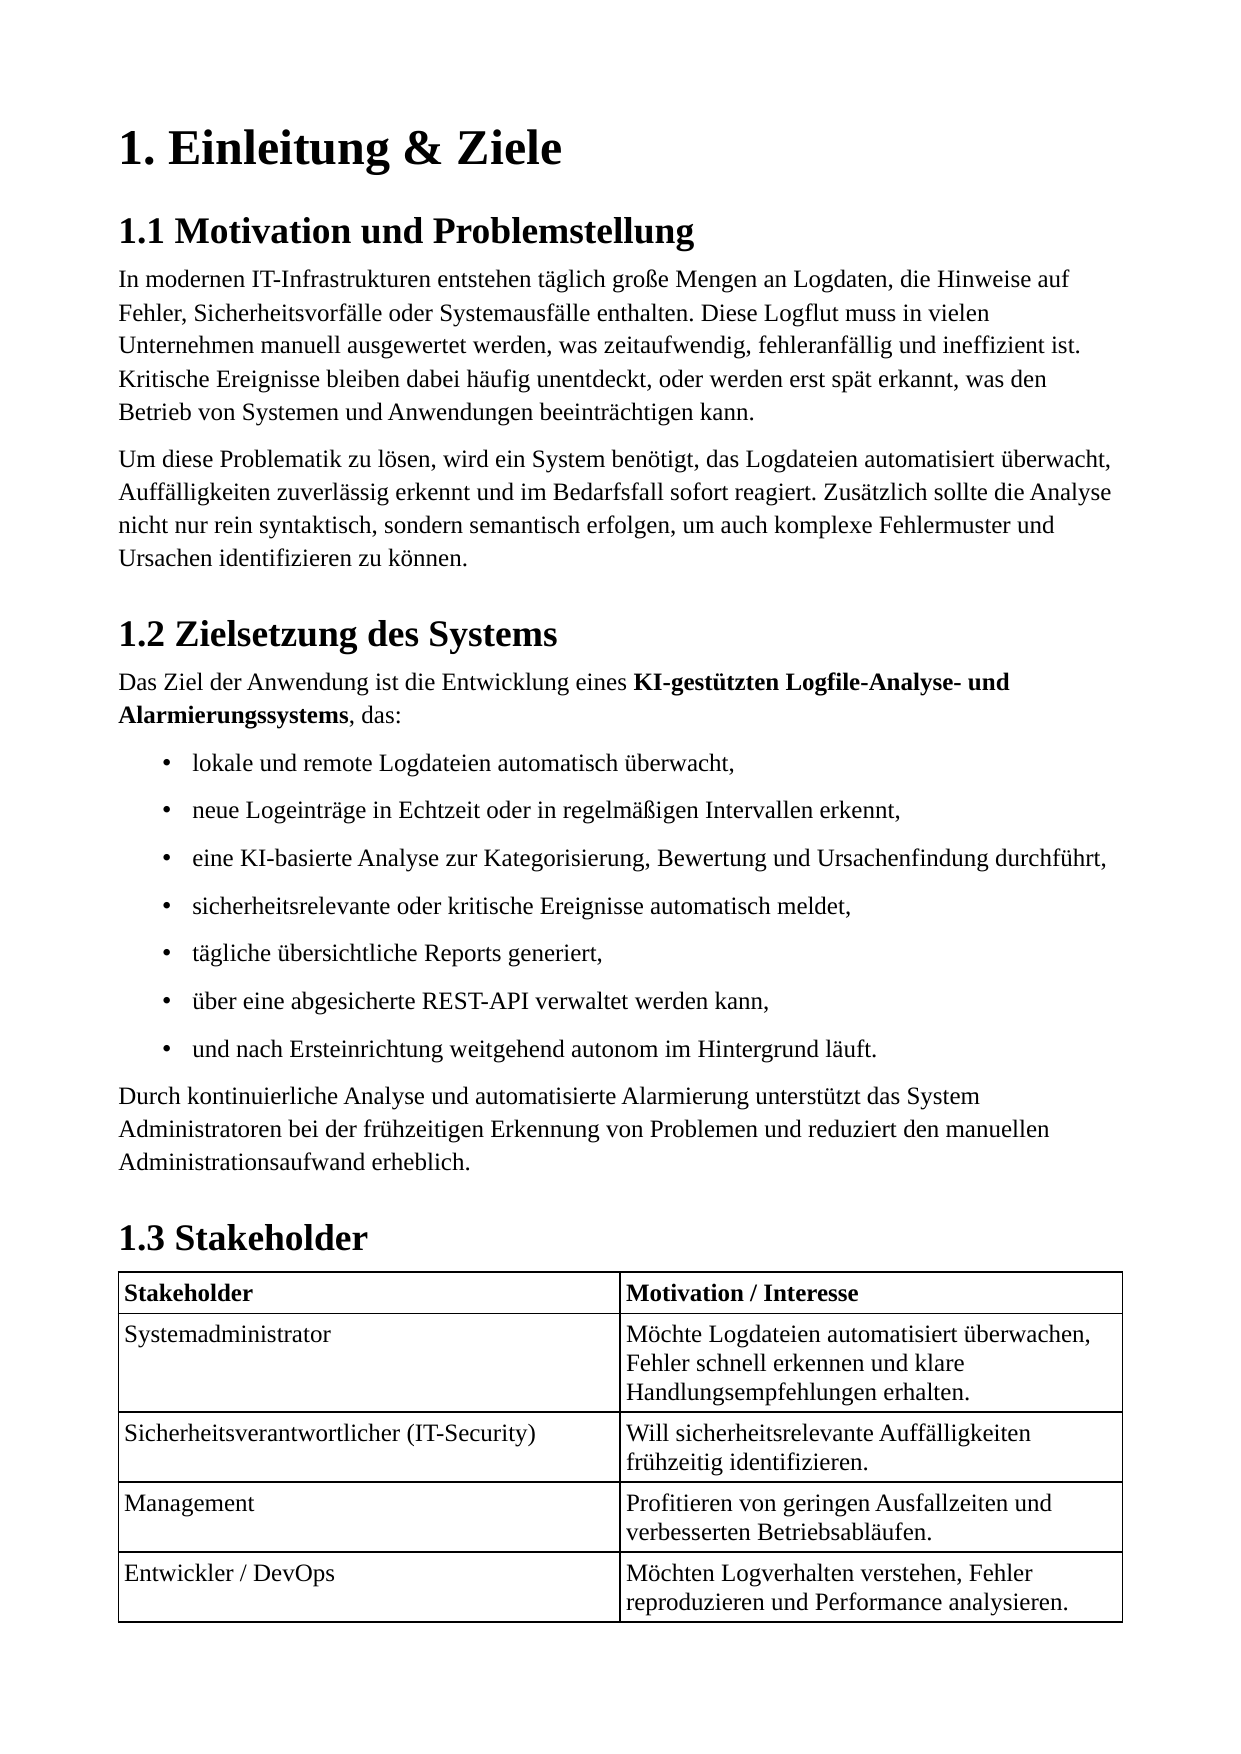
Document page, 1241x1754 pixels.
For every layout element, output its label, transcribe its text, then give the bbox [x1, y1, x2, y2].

list sicherheitsrelevante oder kritische Ereignisse automatisch meldet, [162, 891, 1122, 919]
list eine KI-basierte Analyse zur Kategorisierung, Bewertung und Ursachenfindung durchführt, [162, 843, 1122, 872]
list lokale und remote Logdateien automatisch überwacht, [162, 748, 1122, 777]
table_cell Systemadministrator [119, 1314, 619, 1411]
subtitle 1.2 Zielsetzung des Systems [118, 612, 1122, 655]
list über eine abgesicherte REST-API verwaltet werden kann, [162, 986, 1122, 1015]
subtitle 1. Einleitung & Ziele [118, 118, 1122, 176]
list neue Logeinträge in Echtzeit oder in regelmäßigen Intervallen erkennt, [162, 796, 1122, 824]
table_cell Will sicherheitsrelevante Auffälligkeiten frühzeitig identifizieren. [621, 1413, 1122, 1481]
table_cell Möchte Logdateien automatisiert überwachen, Fehler schnell erkennen und klare Handlungsempfehlungen erhalten. [621, 1314, 1122, 1411]
list tägliche übersichtliche Reports generiert, [162, 938, 1122, 967]
subtitle 1.3 Stakeholder [118, 1216, 1122, 1259]
list und nach Ersteinrichtung weitgehend autonom im Hintergrund läuft. [162, 1034, 1122, 1062]
text Durch kontinuierliche Analyse und automatisierte Alarmierung unterstützt das System Administratoren bei der frühzeitigen Erkennung von Problemen und reduziert den manuellen Administrationsaufwand erheblich. [118, 1081, 1122, 1176]
text In modernen IT-Infrastrukturen entstehen täglich große Mengen an Logdaten, die Hinweise auf Fehler, Sicherheitsvorfälle oder Systemausfälle enthalten. Diese Logflut muss in vielen Unternehmen manuell ausgewertet werden, was zeitaufwendig, fehleranfällig und ineffizient ist. Kritische Ereignisse bleiben dabei häufig unentdeckt, oder werden erst spät erkannt, was den Betrieb von Systemen und Anwendungen beeinträchtigen kann. [118, 264, 1122, 425]
text Das Ziel der Anwendung ist die Entwicklung eines KI-gestützten Logfile-Analyse- und Alarmierungssystems, das: [118, 667, 1122, 729]
table_cell Sicherheitsverantwortlicher (IT-Security) [119, 1413, 619, 1481]
table_header Motivation / Interesse [621, 1273, 1122, 1313]
table_cell Entwickler / DevOps [119, 1553, 619, 1621]
table_header Stakeholder [119, 1273, 619, 1313]
table_cell Management [119, 1483, 619, 1551]
text Um diese Problematik zu lösen, wird ein System benötigt, das Logdateien automatisiert überwacht, Auffälligkeiten zuverlässig erkennt und im Bedarfsfall sofort reagiert. Zusätzlich sollte die Analyse nicht nur rein syntaktisch, sondern semantisch erfolgen, um auch komplexe Fehlermuster und Ursachen identifizieren zu können. [118, 444, 1122, 572]
table_cell Profitieren von geringen Ausfallzeiten und verbesserten Betriebsabläufen. [621, 1483, 1122, 1551]
subtitle 1.1 Motivation und Problemstellung [118, 209, 1122, 252]
table_cell Möchten Logverhalten verstehen, Fehler reproduzieren und Performance analysieren. [621, 1553, 1122, 1621]
